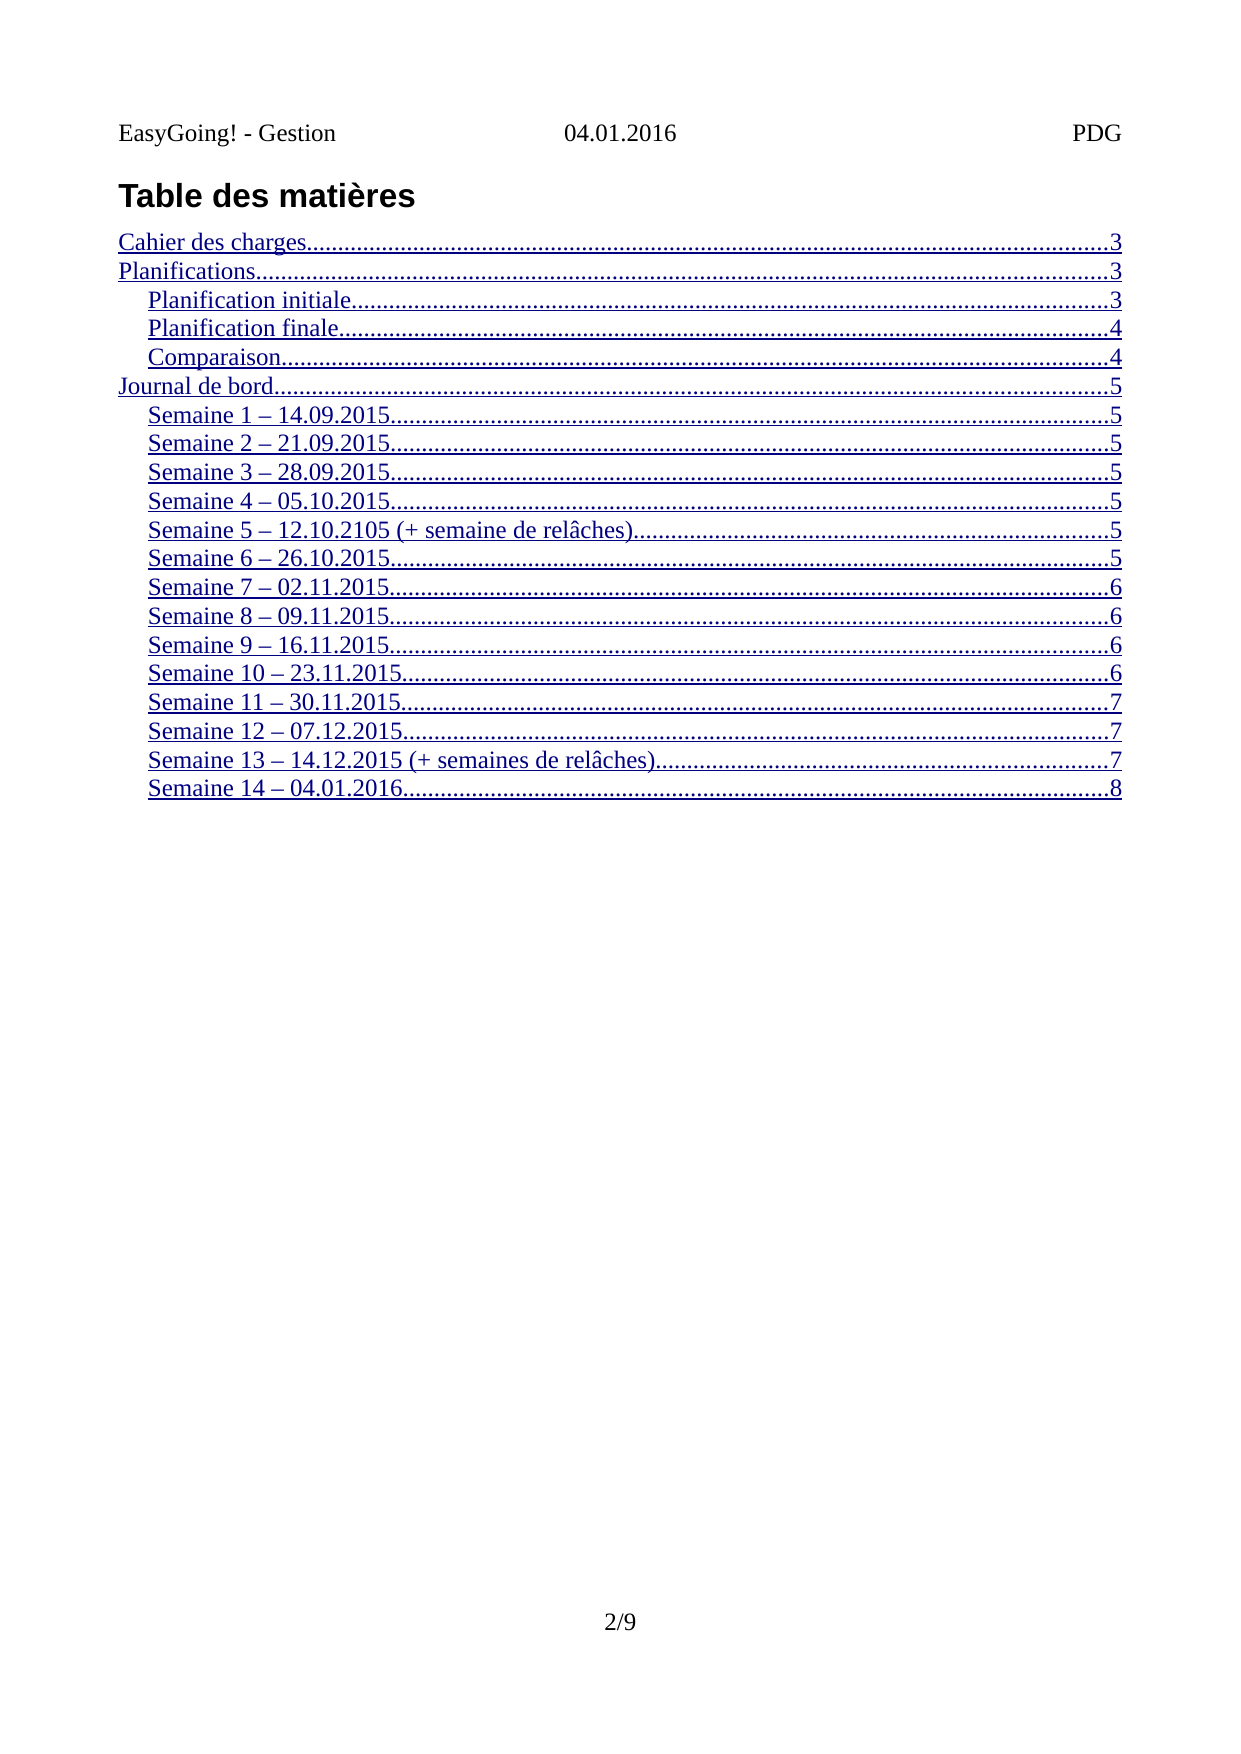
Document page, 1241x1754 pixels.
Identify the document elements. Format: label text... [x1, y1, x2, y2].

text Semaine 13 – 14.12.2015 (+ semaines de relâches) 7 [148, 745, 1122, 770]
text Semaine 3 – 28.09.2015 5 [148, 457, 1122, 482]
subtitle Table des matières [118, 176, 1122, 215]
text Semaine 7 – 02.11.2015 6 [148, 572, 1122, 597]
text Semaine 6 – 26.10.2015 5 [148, 543, 1122, 568]
text Semaine 1 – 14.09.2015 5 [148, 400, 1122, 425]
text Semaine 5 – 12.10.2105 (+ semaine de relâches) 5 [148, 515, 1122, 540]
text Comparaison 4 [148, 342, 1122, 367]
text Journal de bord 5 [118, 371, 1122, 396]
text Semaine 9 – 16.11.2015 6 [148, 630, 1122, 655]
text Semaine 14 – 04.01.2016 8 [148, 773, 1122, 798]
text Semaine 12 – 07.12.2015 7 [148, 716, 1122, 741]
text Semaine 10 – 23.11.2015 6 [148, 658, 1122, 683]
text Cahier des charges 3 [118, 227, 1122, 252]
text Planification initiale 3 [148, 285, 1122, 310]
text Semaine 11 – 30.11.2015 7 [148, 687, 1122, 712]
text Planification finale 4 [148, 313, 1122, 338]
text Semaine 2 – 21.09.2015 5 [148, 428, 1122, 453]
text Semaine 8 – 09.11.2015 6 [148, 601, 1122, 626]
text Planifications 3 [118, 256, 1122, 281]
text Semaine 4 – 05.10.2015 5 [148, 486, 1122, 511]
